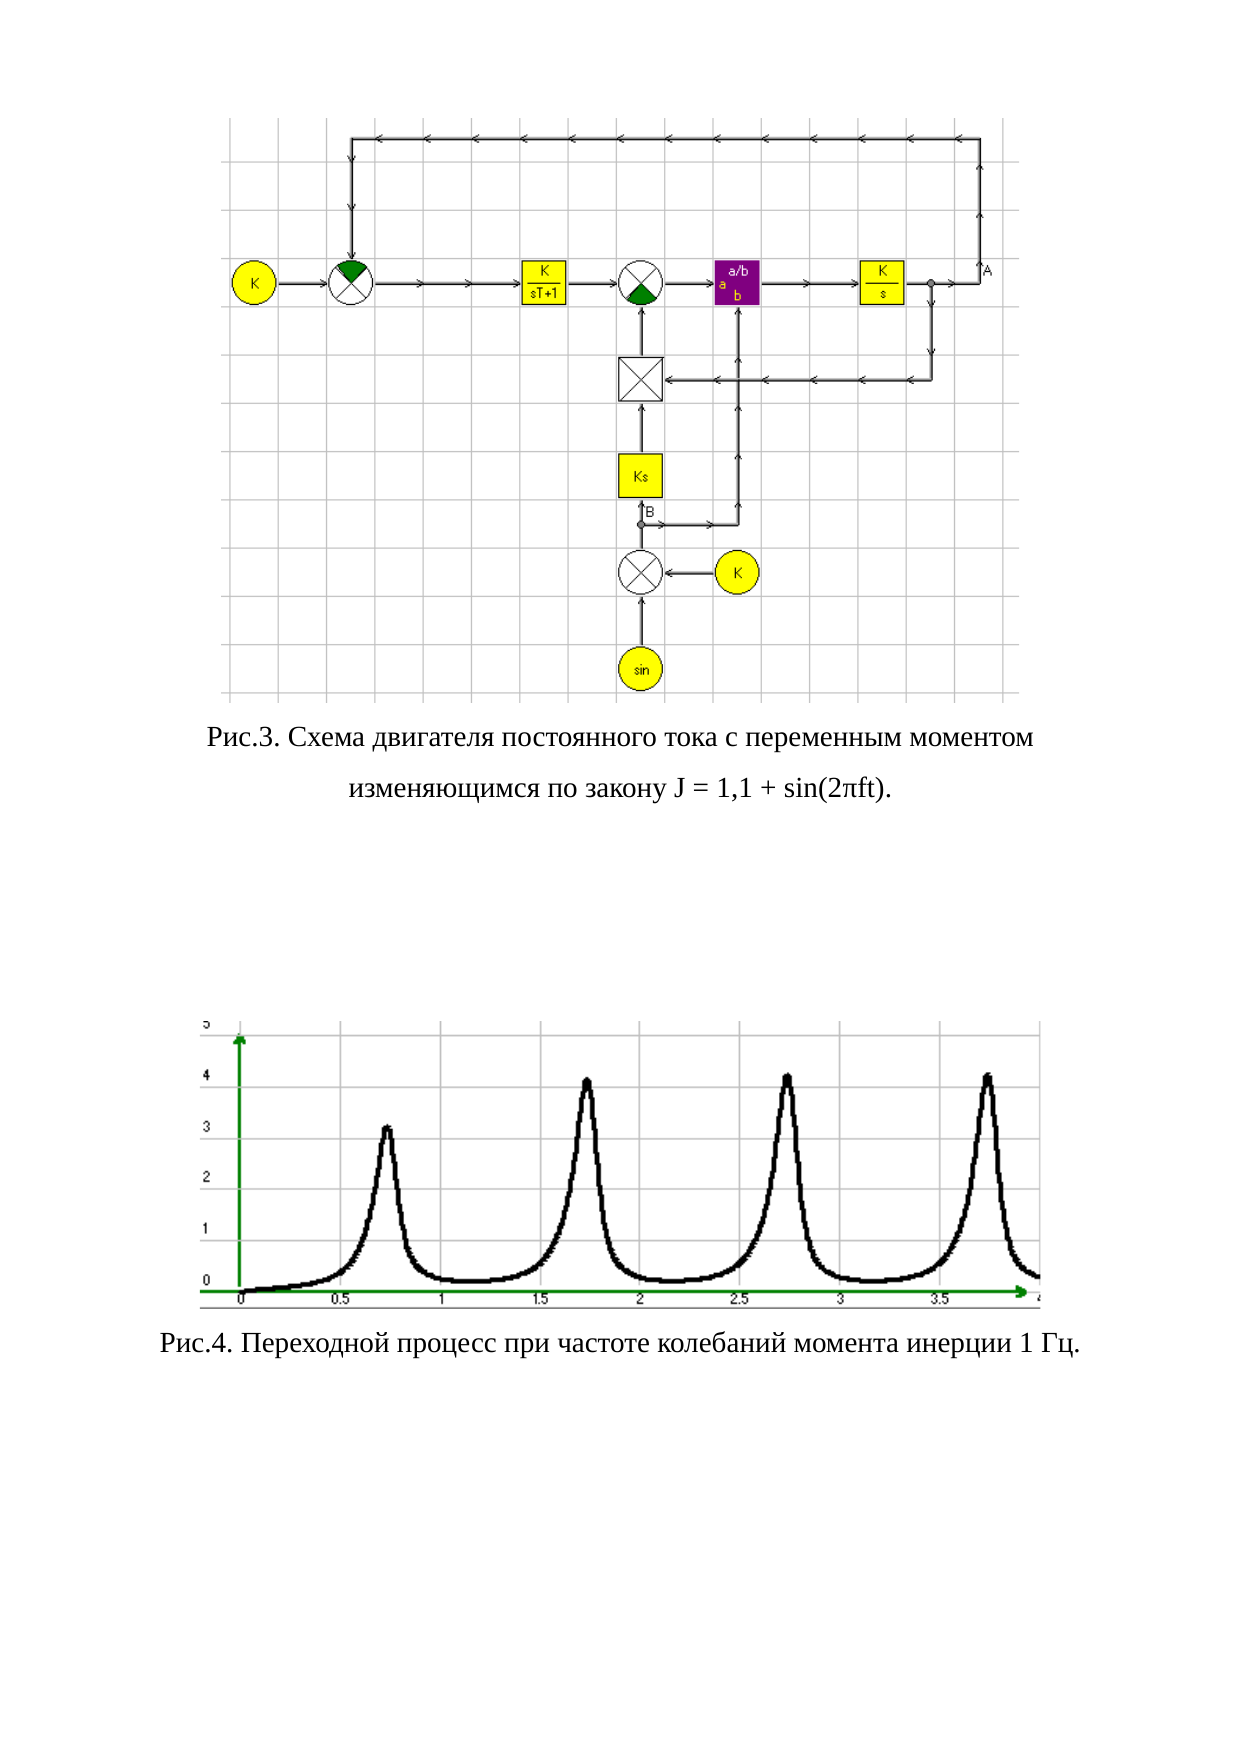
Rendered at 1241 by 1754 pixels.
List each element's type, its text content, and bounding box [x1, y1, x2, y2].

text Рис.4. Переходной процесс при частоте колебаний момента инерции 1 Гц. [118, 1021, 1122, 1359]
picture [221, 118, 1020, 703]
text Рис.3. Схема двигателя постоянного тока с переменным моментом изменяющимся по закону J = 1,1 + sin(2πft). [118, 118, 1122, 803]
picture [199, 1021, 1041, 1309]
